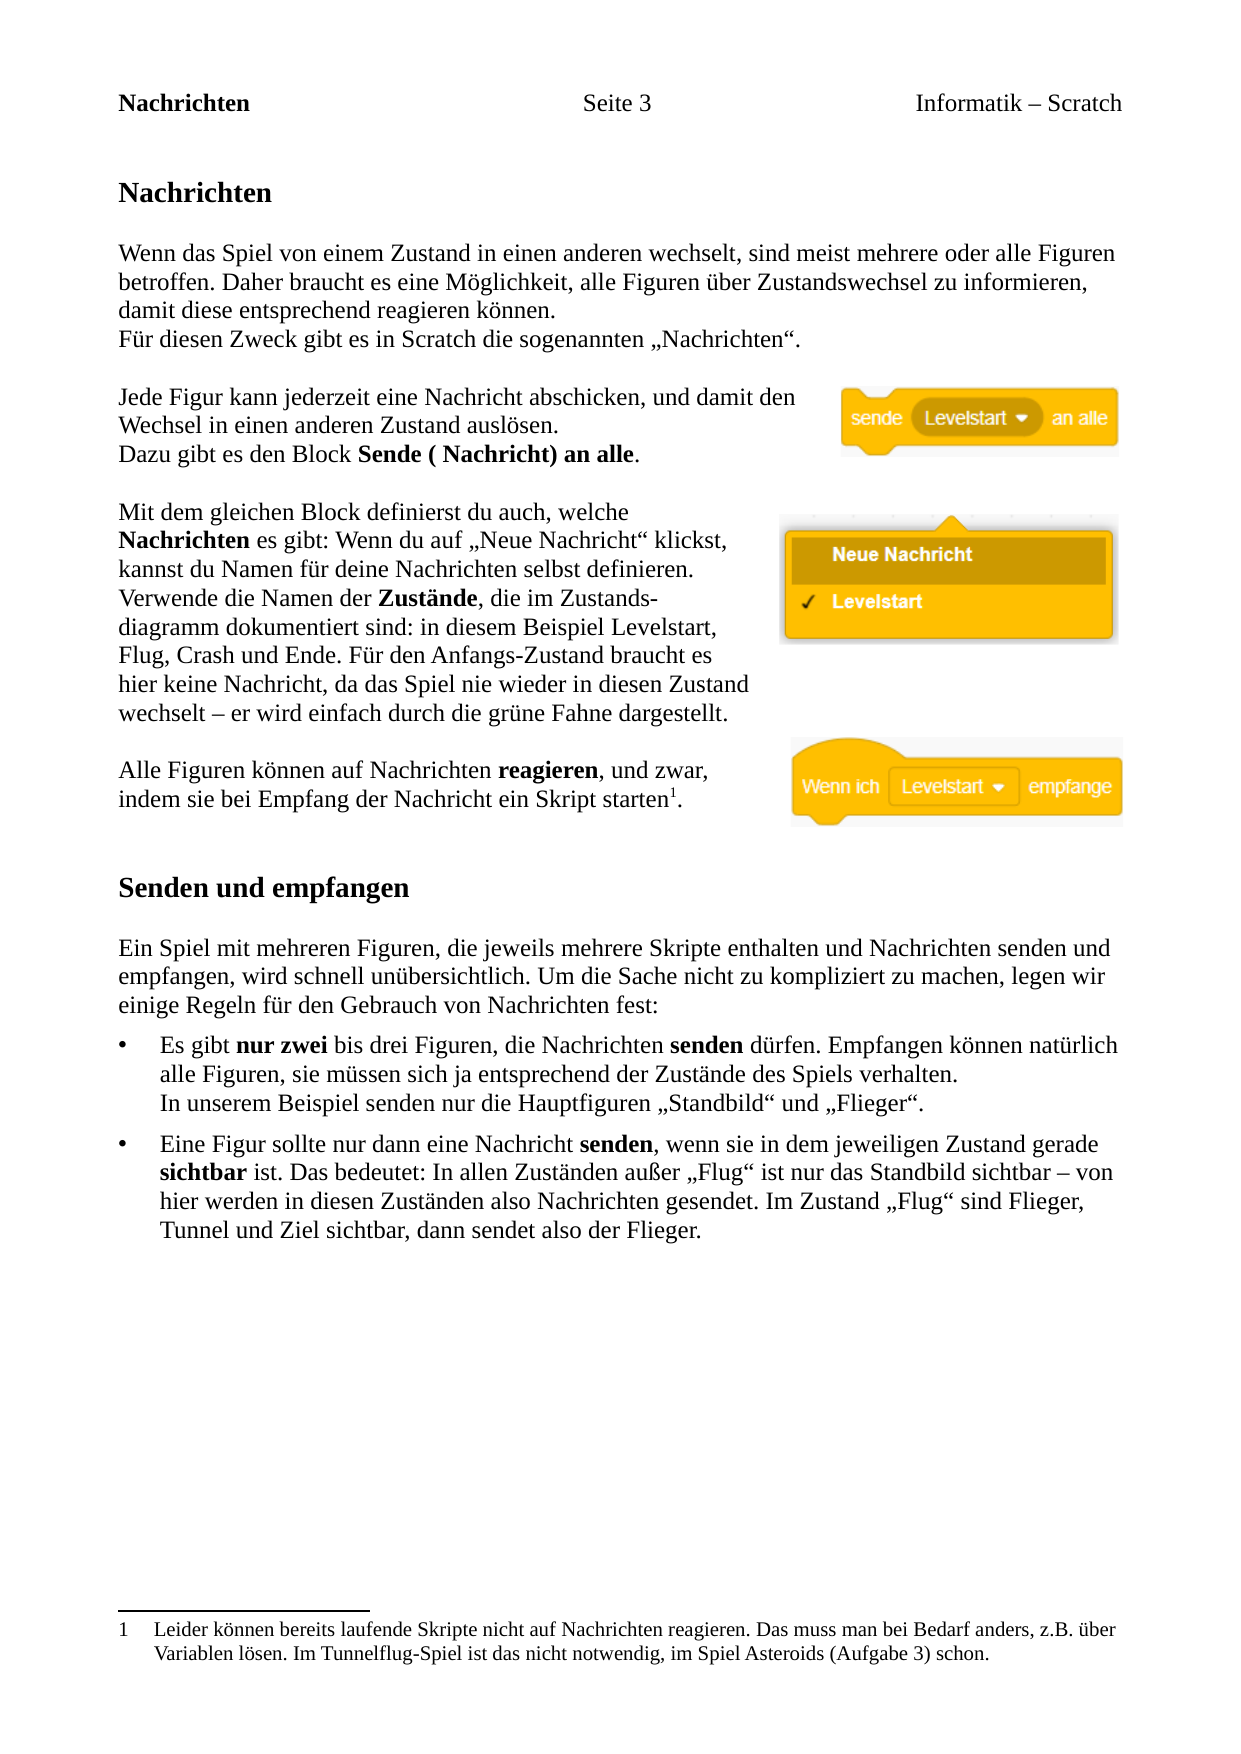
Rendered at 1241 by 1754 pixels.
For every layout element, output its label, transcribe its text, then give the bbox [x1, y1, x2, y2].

text Mit dem gleichen Block definierst du auch, welche Nachrichten es gibt: Wenn du auf „Neue Nachricht“ klickst, kannst du Namen für deine Nachrichten selbst definieren. Verwende die Namen der Zustände, die im Zustands-diagramm dokumentiert sind: in diesem Beispiel Levelstart, Flug, Crash und Ende. Für den Anfangs-Zustand braucht es hier keine Nachricht, da das Spiel nie wieder in diesen Zustand wechselt – er wird einfach durch die grüne Fahne dargestellt. [118, 497, 1122, 727]
text Leider können bereits laufende Skripte nicht auf Nachrichten reagieren. Das muss man bei Bedarf anders, z.B. über Variablen lösen. Im Tunnelflug-Spiel ist das nicht notwendig, im Spiel Asteroids (Aufgabe 3) schon. [118, 1617, 1122, 1665]
picture [779, 514, 1120, 646]
list Eine Figur sollte nur dann eine Nachricht senden, wenn sie in dem jeweiligen Zustand gerade sichtbar ist. Das bedeutet: In allen Zuständen außer „Flug“ ist nur das Standbild sichtbar – von hier werden in diesen Zuständen also Nachrichten gesendet. Im Zustand „Flug“ sind Flieger, Tunnel und Ziel sichtbar, dann sendet also der Flieger. [118, 1129, 1122, 1244]
picture [840, 386, 1120, 457]
text Ein Spiel mit mehreren Figuren, die jeweils mehrere Skripte enthalten und Nachrichten senden und empfangen, wird schnell unübersichtlich. Um die Sache nicht zu kompliziert zu machen, legen wir einige Regeln für den Gebrauch von Nachrichten fest: [118, 933, 1122, 1019]
text Dazu gibt es den Block Sende ( Nachricht) an alle. [118, 439, 1122, 468]
text Nachrichten [118, 176, 1122, 209]
text Jede Figur kann jederzeit eine Nachricht abschicken, und damit den Wechsel in einen anderen Zustand auslösen. [118, 382, 1122, 439]
text Für diesen Zweck gibt es in Scratch die sogenannten „Nachrichten“. [118, 324, 1122, 353]
list Es gibt nur zwei bis drei Figuren, die Nachrichten senden dürfen. Empfangen können natürlich alle Figuren, sie müssen sich ja entsprechend der Zustände des Spiels verhalten. In unserem Beispiel senden nur die Hauptfiguren „Standbild“ und „Flieger“. [118, 1031, 1122, 1117]
text Alle Figuren können auf Nachrichten reagieren, und zwar, indem sie bei Empfang der Nachricht ein Skript starten. [118, 755, 790, 813]
text Wenn das Spiel von einem Zustand in einen anderen wechselt, sind meist mehrere oder alle Figuren betroffen. Daher braucht es eine Möglichkeit, alle Figuren über Zustandswechsel zu informieren, damit diese entsprechend reagieren können. [118, 238, 1122, 324]
picture [790, 737, 1124, 827]
text Senden und empfangen [118, 870, 1122, 904]
